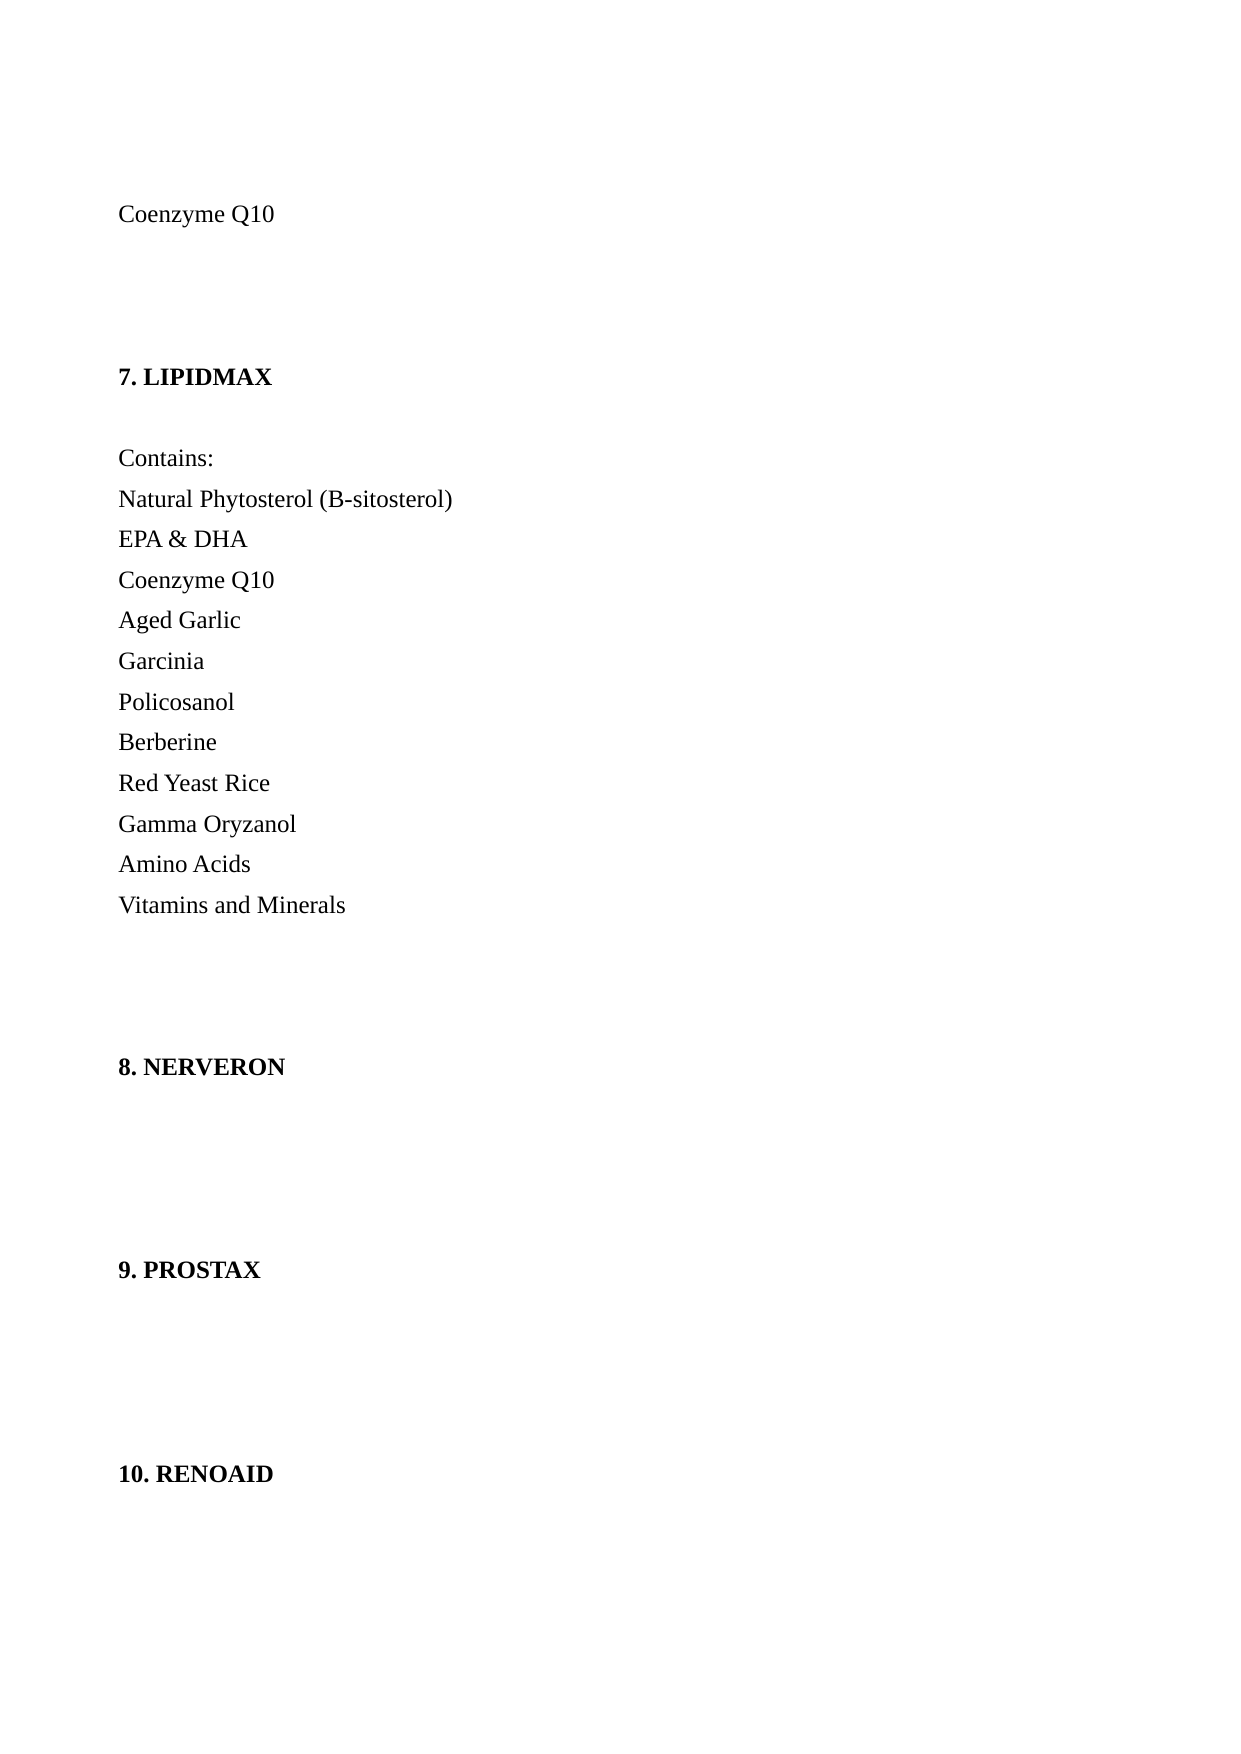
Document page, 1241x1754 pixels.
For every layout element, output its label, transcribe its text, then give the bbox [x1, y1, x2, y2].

text Garcinia [118, 646, 1122, 675]
text Policosanol [118, 687, 1122, 716]
text Gamma Oryzanol [118, 809, 1122, 837]
text Berberine [118, 727, 1122, 756]
text EPA & DHA [118, 524, 1122, 553]
text Amino Acids [118, 849, 1122, 878]
text 7. LIPIDMAX [118, 362, 1122, 391]
text Coenzyme Q10 [118, 565, 1122, 594]
text Aged Garlic [118, 606, 1122, 634]
text Vitamins and Minerals [118, 890, 1122, 919]
text Contains: [118, 443, 1122, 472]
text 10. RENOAID [118, 1459, 1122, 1487]
text Coenzyme Q10 [118, 199, 1122, 228]
text Natural Phytosterol (B-sitosterol) [118, 484, 1122, 512]
text 8. NERVERON [118, 1052, 1122, 1081]
text Red Yeast Rice [118, 768, 1122, 797]
text 9. PROSTAX [118, 1256, 1122, 1284]
